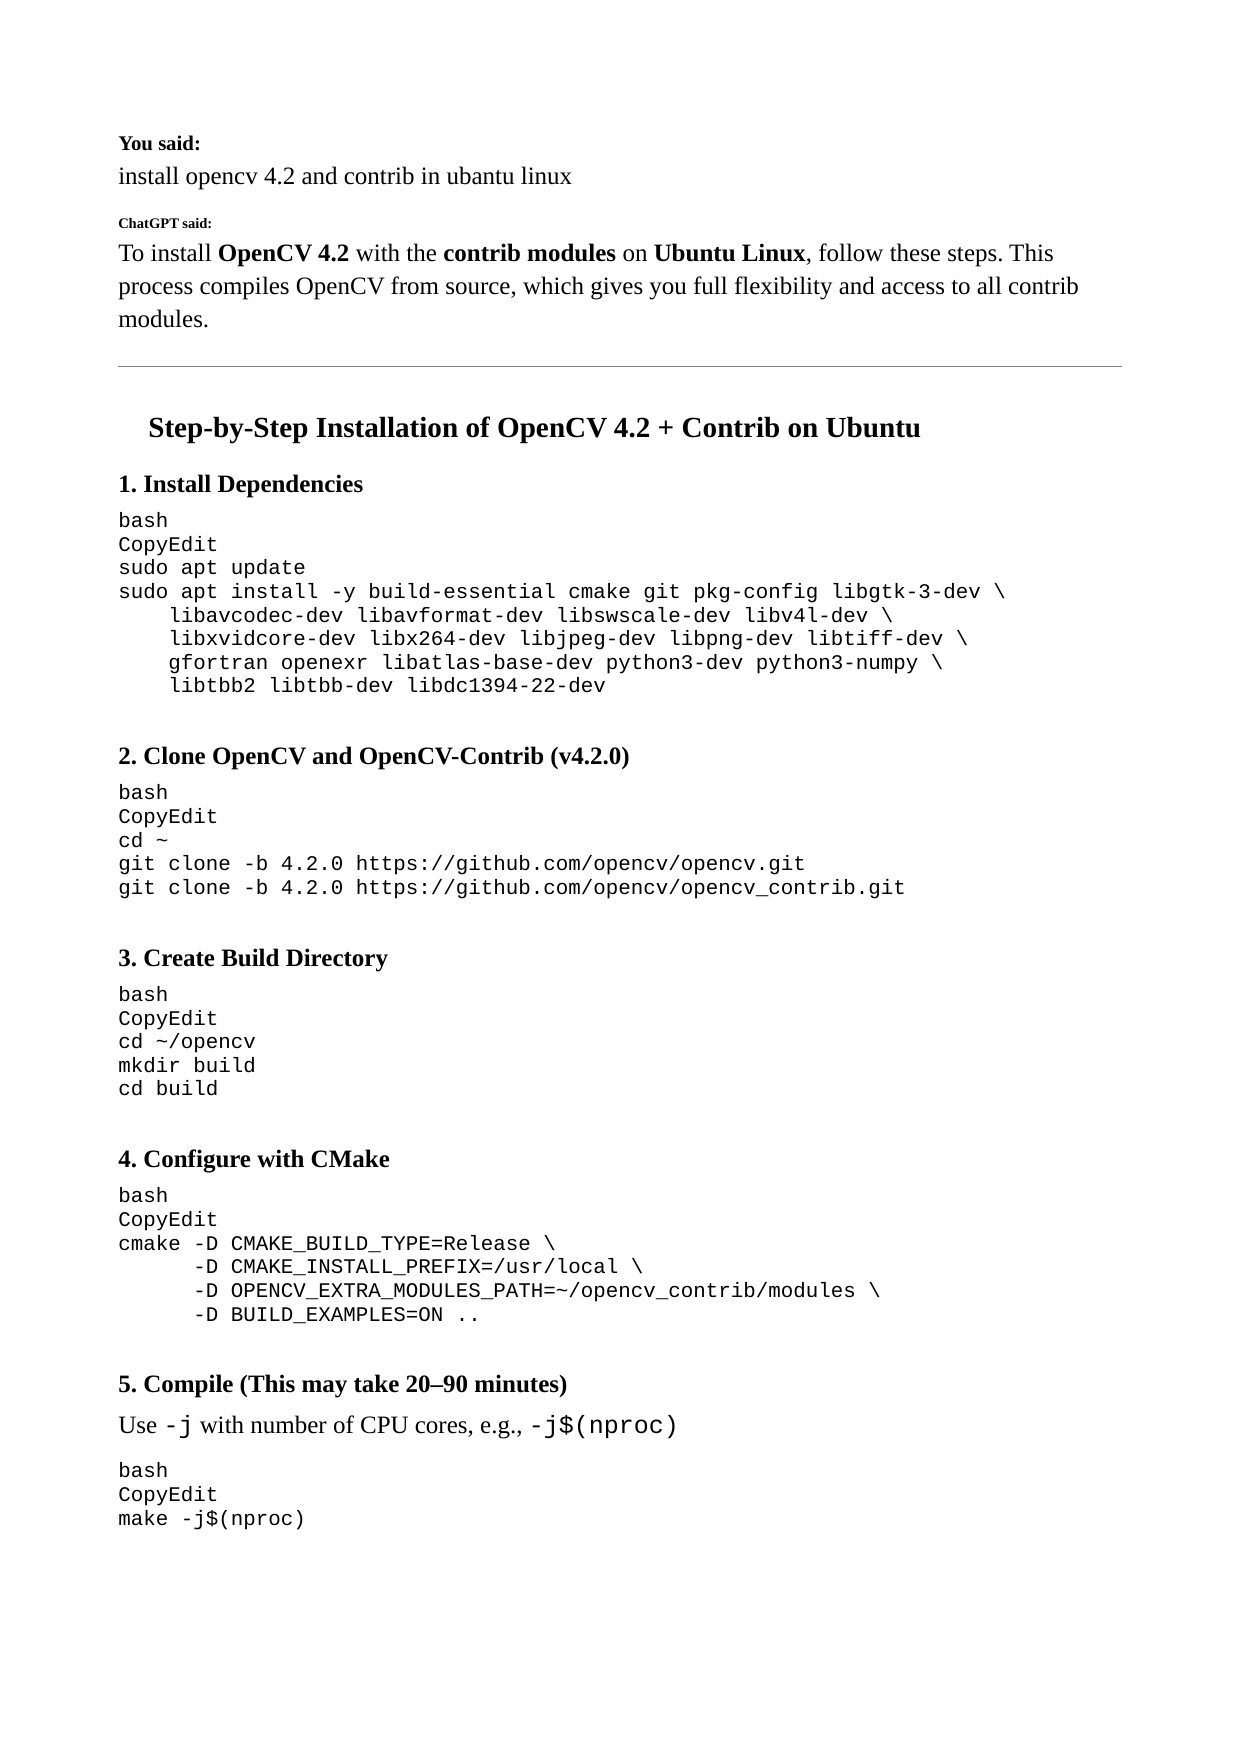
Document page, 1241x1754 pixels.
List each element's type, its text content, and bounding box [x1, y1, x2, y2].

subtitle You said: [118, 131, 1122, 155]
text gfortran openexr libatlas-base-dev python3-dev python3-numpy \ [118, 652, 1122, 676]
text CopyEdit [118, 806, 1122, 830]
text git clone -b 4.2.0 https://github.com/opencv/opencv.git [118, 853, 1122, 877]
text To install OpenCV 4.2 with the contrib modules on Ubuntu Linux, follow these steps. This process compiles OpenCV from source, which gives you full flexibility and access to all contrib modules. [118, 238, 1122, 333]
text CopyEdit [118, 1209, 1122, 1233]
text sudo apt install -y build-essential cmake git pkg-config libgtk-3-dev \ [118, 581, 1122, 604]
text mkdir build [118, 1055, 1122, 1078]
subtitle ChatGPT said: [118, 215, 1122, 232]
text bash [118, 510, 1122, 534]
subtitle 1. Install Dependencies [118, 469, 1122, 497]
text CopyEdit [118, 1007, 1122, 1031]
subtitle ✅ Step-by-Step Installation of OpenCV 4.2 + Contrib on Ubuntu [118, 410, 1122, 444]
text cd build [118, 1078, 1122, 1102]
text bash [118, 984, 1122, 1007]
text Use -j with number of CPU cores, e.g., -j$(nproc) [118, 1410, 1122, 1441]
text libtbb2 libtbb-dev libdc1394-22-dev [118, 676, 1122, 699]
text bash [118, 1460, 1122, 1484]
text cmake -D CMAKE_BUILD_TYPE=Release \ [118, 1233, 1122, 1256]
subtitle 4. Configure with CMake [118, 1144, 1122, 1173]
text libxvidcore-dev libx264-dev libjpeg-dev libpng-dev libtiff-dev \ [118, 628, 1122, 652]
text bash [118, 1185, 1122, 1209]
text CopyEdit [118, 1484, 1122, 1508]
subtitle 5. Compile (This may take 20–90 minutes) [118, 1369, 1122, 1398]
subtitle 3. Create Build Directory [118, 943, 1122, 971]
subtitle 2. Clone OpenCV and OpenCV-Contrib (v4.2.0) [118, 741, 1122, 770]
text git clone -b 4.2.0 https://github.com/opencv/opencv_contrib.git [118, 877, 1122, 901]
text libavcodec-dev libavformat-dev libswscale-dev libv4l-dev \ [118, 604, 1122, 628]
text -D CMAKE_INSTALL_PREFIX=/usr/local \ [118, 1256, 1122, 1280]
text install opencv 4.2 and contrib in ubantu linux [118, 161, 1122, 190]
text bash [118, 782, 1122, 806]
text sudo apt update [118, 557, 1122, 581]
text cd ~/opencv [118, 1031, 1122, 1055]
text CopyEdit [118, 534, 1122, 557]
text make -j$(nproc) [118, 1508, 1122, 1531]
text cd ~ [118, 830, 1122, 853]
text -D OPENCV_EXTRA_MODULES_PATH=~/opencv_contrib/modules \ [118, 1280, 1122, 1303]
text -D BUILD_EXAMPLES=ON .. [118, 1303, 1122, 1327]
